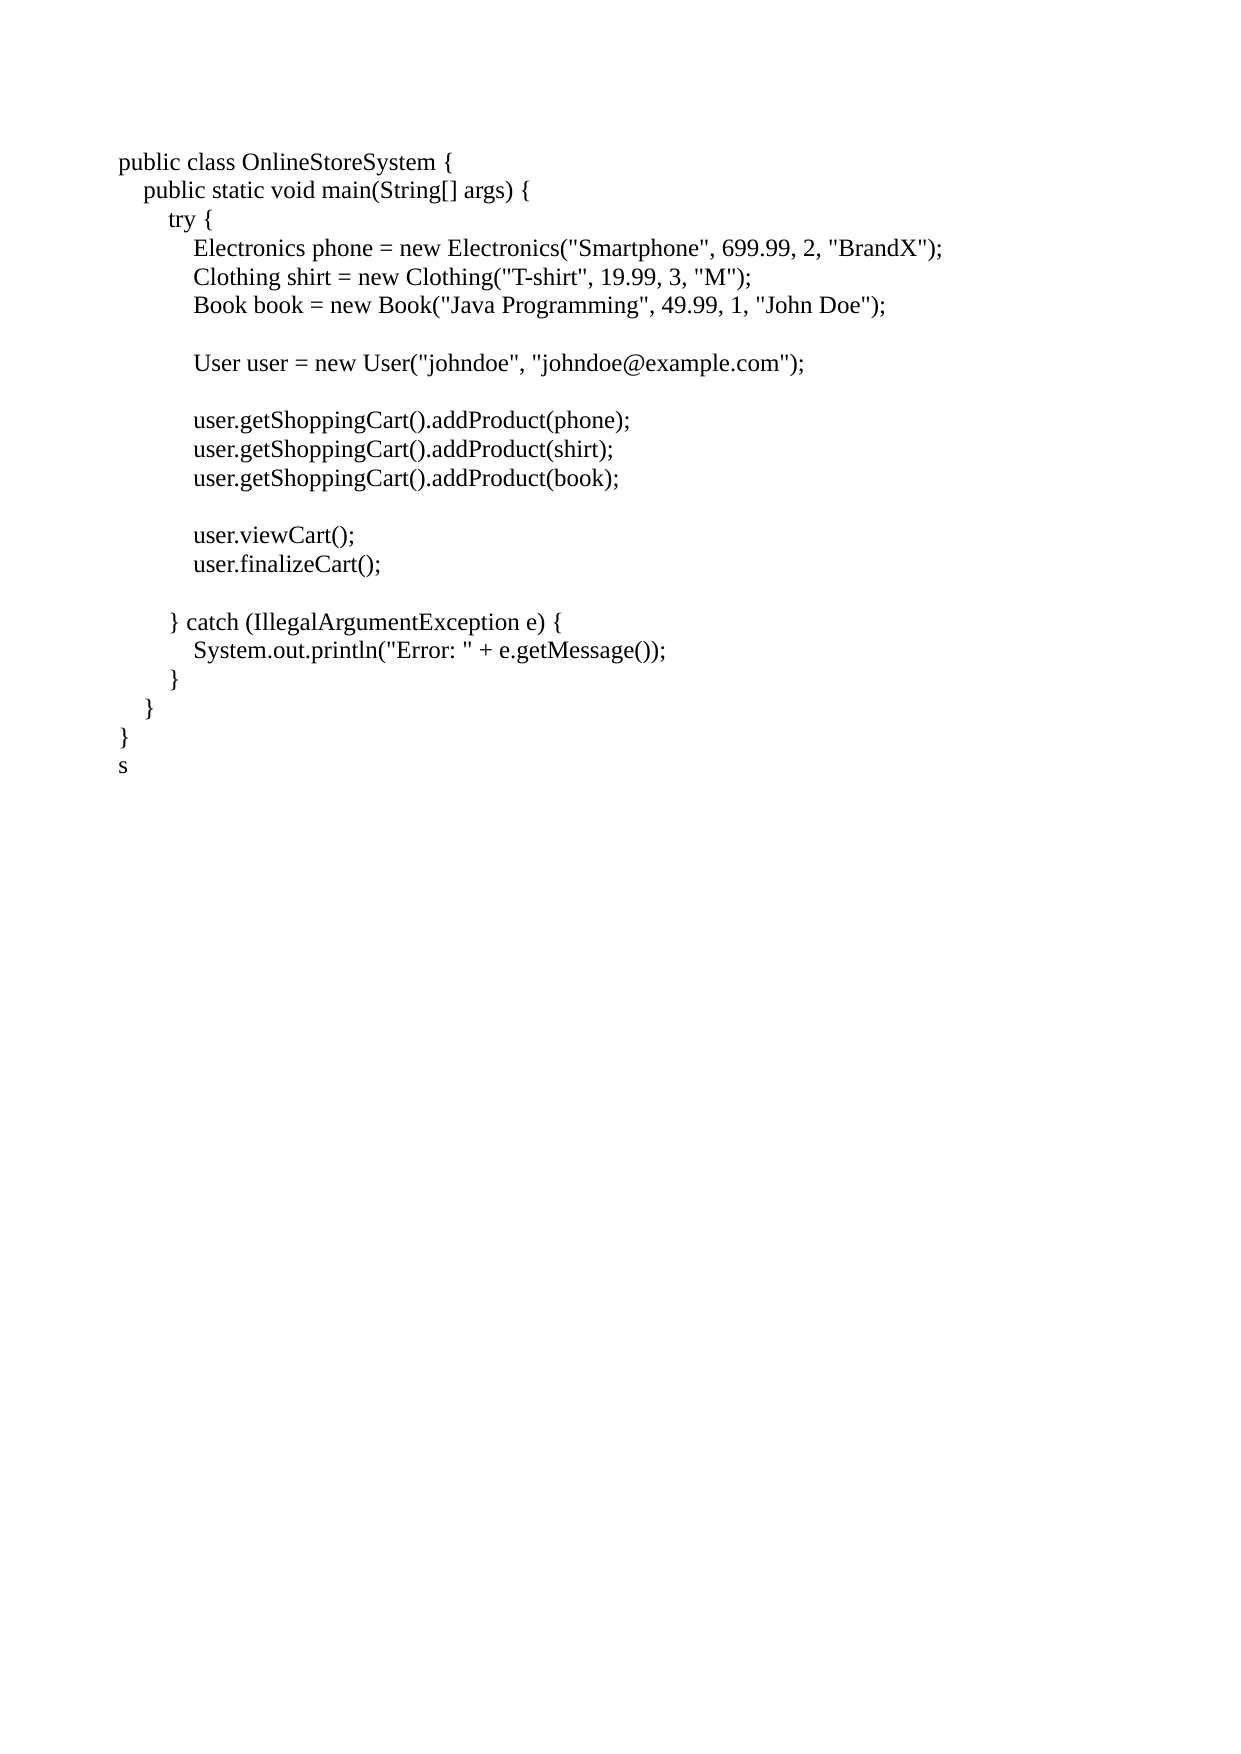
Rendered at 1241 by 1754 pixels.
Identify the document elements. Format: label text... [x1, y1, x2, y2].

text s [118, 751, 1122, 779]
text public class OnlineStoreSystem { public static void main(String[] args) { try { Electronics phone = new Electronics("Smartphone", 699.99, 2, "BrandX"); Clothing shirt = new Clothing("T-shirt", 19.99, 3, "M"); Book book = new Book("Java Programming", 49.99, 1, "John Doe"); User user = new User("johndoe", "johndoe@example.com"); user.getShoppingCart().addProduct(phone); user.getShoppingCart().addProduct(shirt); user.getShoppingCart().addProduct(book); user.viewCart(); user.finalizeCart(); } catch (IllegalArgumentException e) { System.out.println("Error: " + e.getMessage()); } } } [118, 118, 1122, 751]
